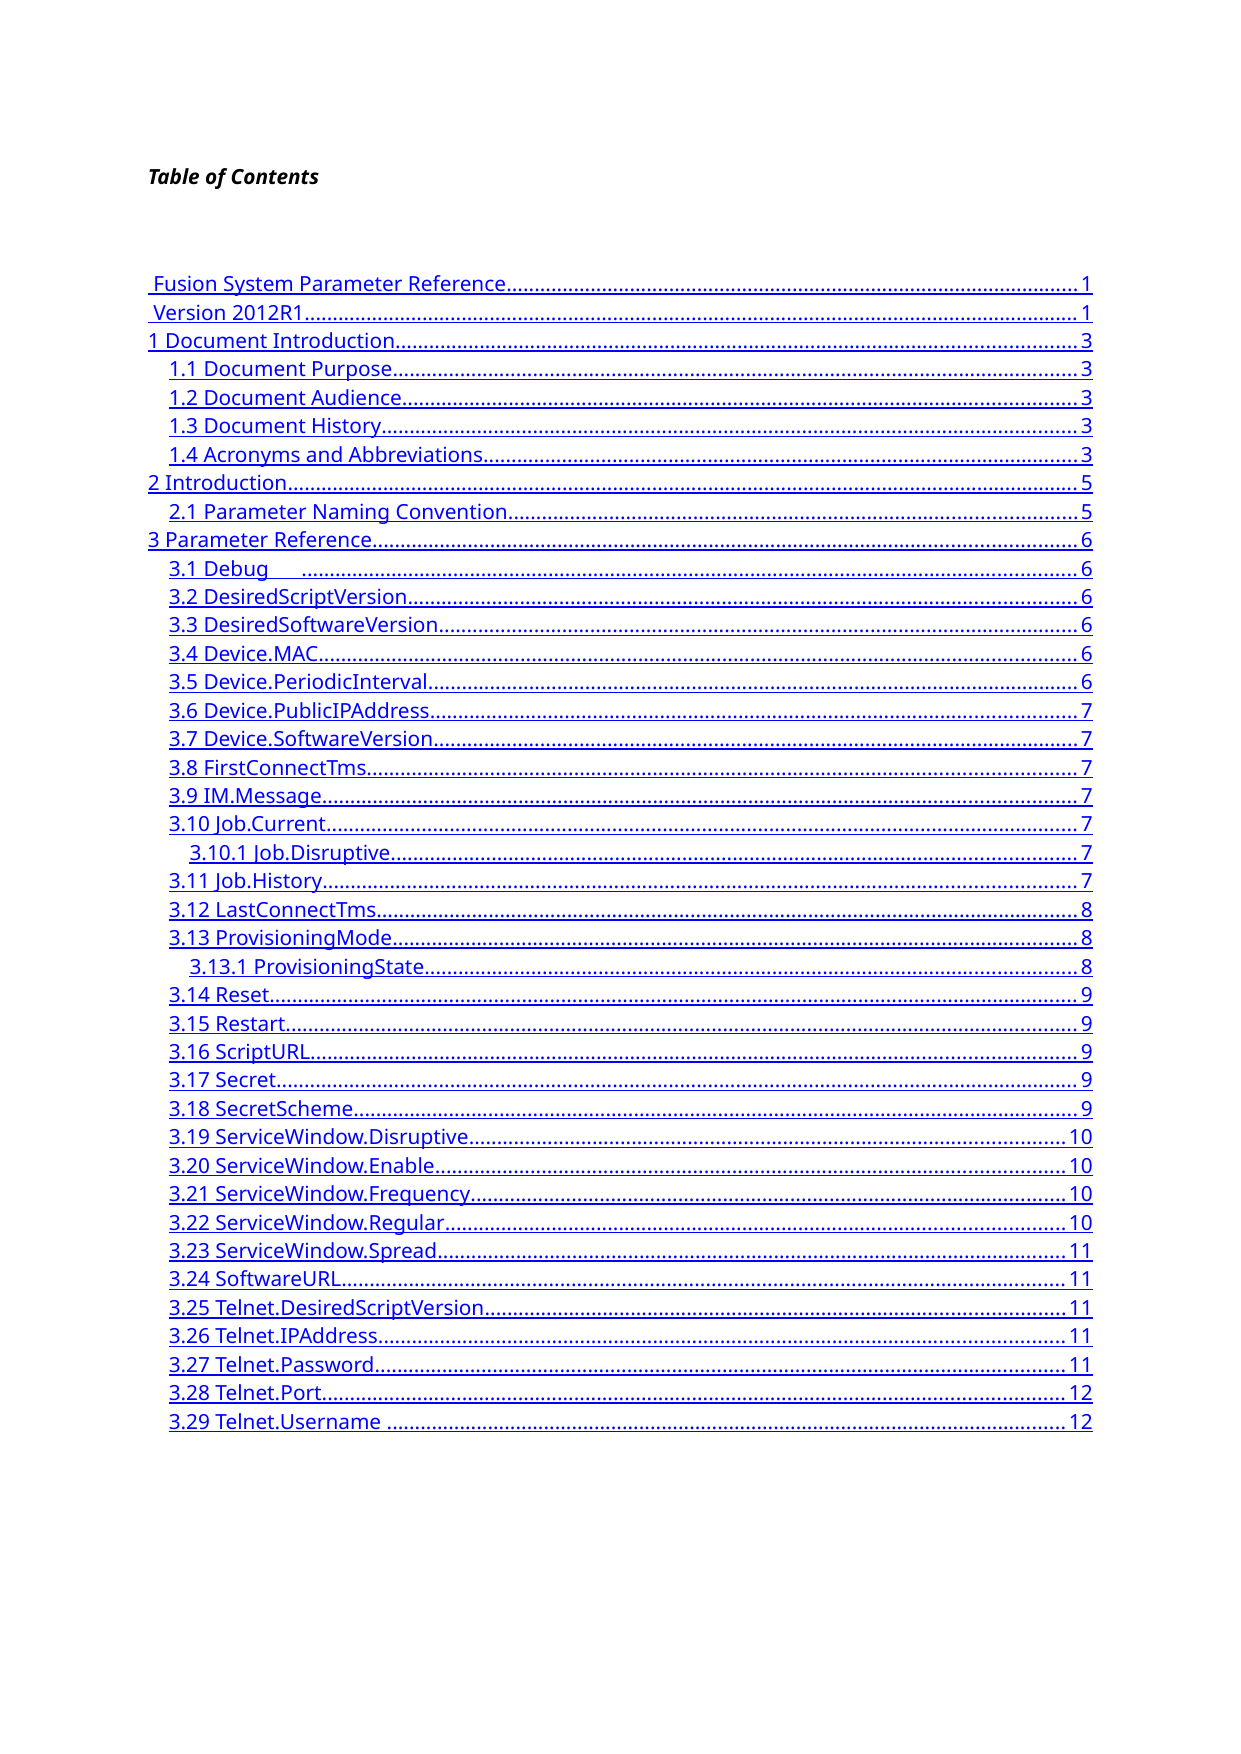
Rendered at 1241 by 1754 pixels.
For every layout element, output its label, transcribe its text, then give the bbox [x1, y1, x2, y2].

text 2.1 Parameter Naming Convention 5 [168, 497, 1092, 521]
text 3.14 Reset 9 [168, 980, 1092, 1004]
text 3.1 Debug 6 [168, 554, 1092, 578]
text 1.1 Document Purpose 3 [168, 354, 1092, 379]
text Fusion System Parameter Reference 1 [148, 269, 1092, 293]
text 1.4 Acronyms and Abbreviations 3 [168, 440, 1092, 464]
text 3.12 LastConnectTms 8 [168, 895, 1092, 919]
text 3.15 Restart 9 [168, 1009, 1092, 1033]
text 3.27 Telnet.Password 11 [168, 1350, 1092, 1374]
text 3.29 Telnet.Username 12 [168, 1407, 1092, 1431]
text 3.5 Device.PeriodicInterval 6 [168, 667, 1092, 692]
text 3.18 SecretScheme 9 [168, 1094, 1092, 1118]
text 3.13.1 ProvisioningState 8 [189, 952, 1092, 976]
text 1.2 Document Audience 3 [168, 383, 1092, 407]
text [168, 607, 1092, 611]
text [168, 1204, 1092, 1208]
text 3.24 SoftwareURL 11 [168, 1264, 1092, 1289]
text 3.17 Secret 9 [168, 1066, 1092, 1090]
text [168, 1403, 1092, 1407]
text 3.16 ScriptURL 9 [168, 1037, 1092, 1061]
text 1.3 Document History 3 [168, 411, 1092, 436]
text 2 Introduction 5 [148, 468, 1092, 492]
text 3.9 IM.Message 7 [168, 781, 1092, 805]
text [168, 948, 1092, 952]
text 3.8 FirstConnectTms 7 [168, 753, 1092, 777]
text 3.3 DesiredSoftwareVersion 6 [168, 611, 1092, 635]
text 3.7 Device.SoftwareVersion 7 [168, 724, 1092, 748]
text 3.10.1 Job.Disruptive 7 [189, 838, 1092, 862]
text 3.26 Telnet.IPAddress 11 [168, 1321, 1092, 1346]
text 3.21 ServiceWindow.Frequency 10 [168, 1179, 1092, 1203]
text 3.20 ServiceWindow.Enable 10 [168, 1151, 1092, 1175]
text 3.6 Device.PublicIPAddress 7 [168, 696, 1092, 720]
text 3 Parameter Reference 6 [148, 525, 1092, 549]
text [168, 1062, 1092, 1066]
text [168, 749, 1092, 753]
text 3.4 Device.MAC 6 [168, 639, 1092, 663]
text 3.11 Job.History 7 [168, 866, 1092, 891]
text Version 2012R1 1 [148, 298, 1092, 322]
text 3.23 ServiceWindow.Spread 11 [168, 1236, 1092, 1260]
text 1 Document Introduction 3 [148, 326, 1092, 350]
text Table of Contents [148, 162, 1092, 191]
text 3.28 Telnet.Port 12 [168, 1378, 1092, 1402]
text 3.13 ProvisioningMode 8 [168, 923, 1092, 947]
text 3.19 ServiceWindow.Disruptive 10 [168, 1122, 1092, 1147]
text 3.25 Telnet.DesiredScriptVersion 11 [168, 1293, 1092, 1317]
text 3.2 DesiredScriptVersion 6 [168, 582, 1092, 606]
text 3.22 ServiceWindow.Regular 10 [168, 1208, 1092, 1232]
text [168, 1005, 1092, 1009]
text 3.10 Job.Current 7 [168, 809, 1092, 834]
